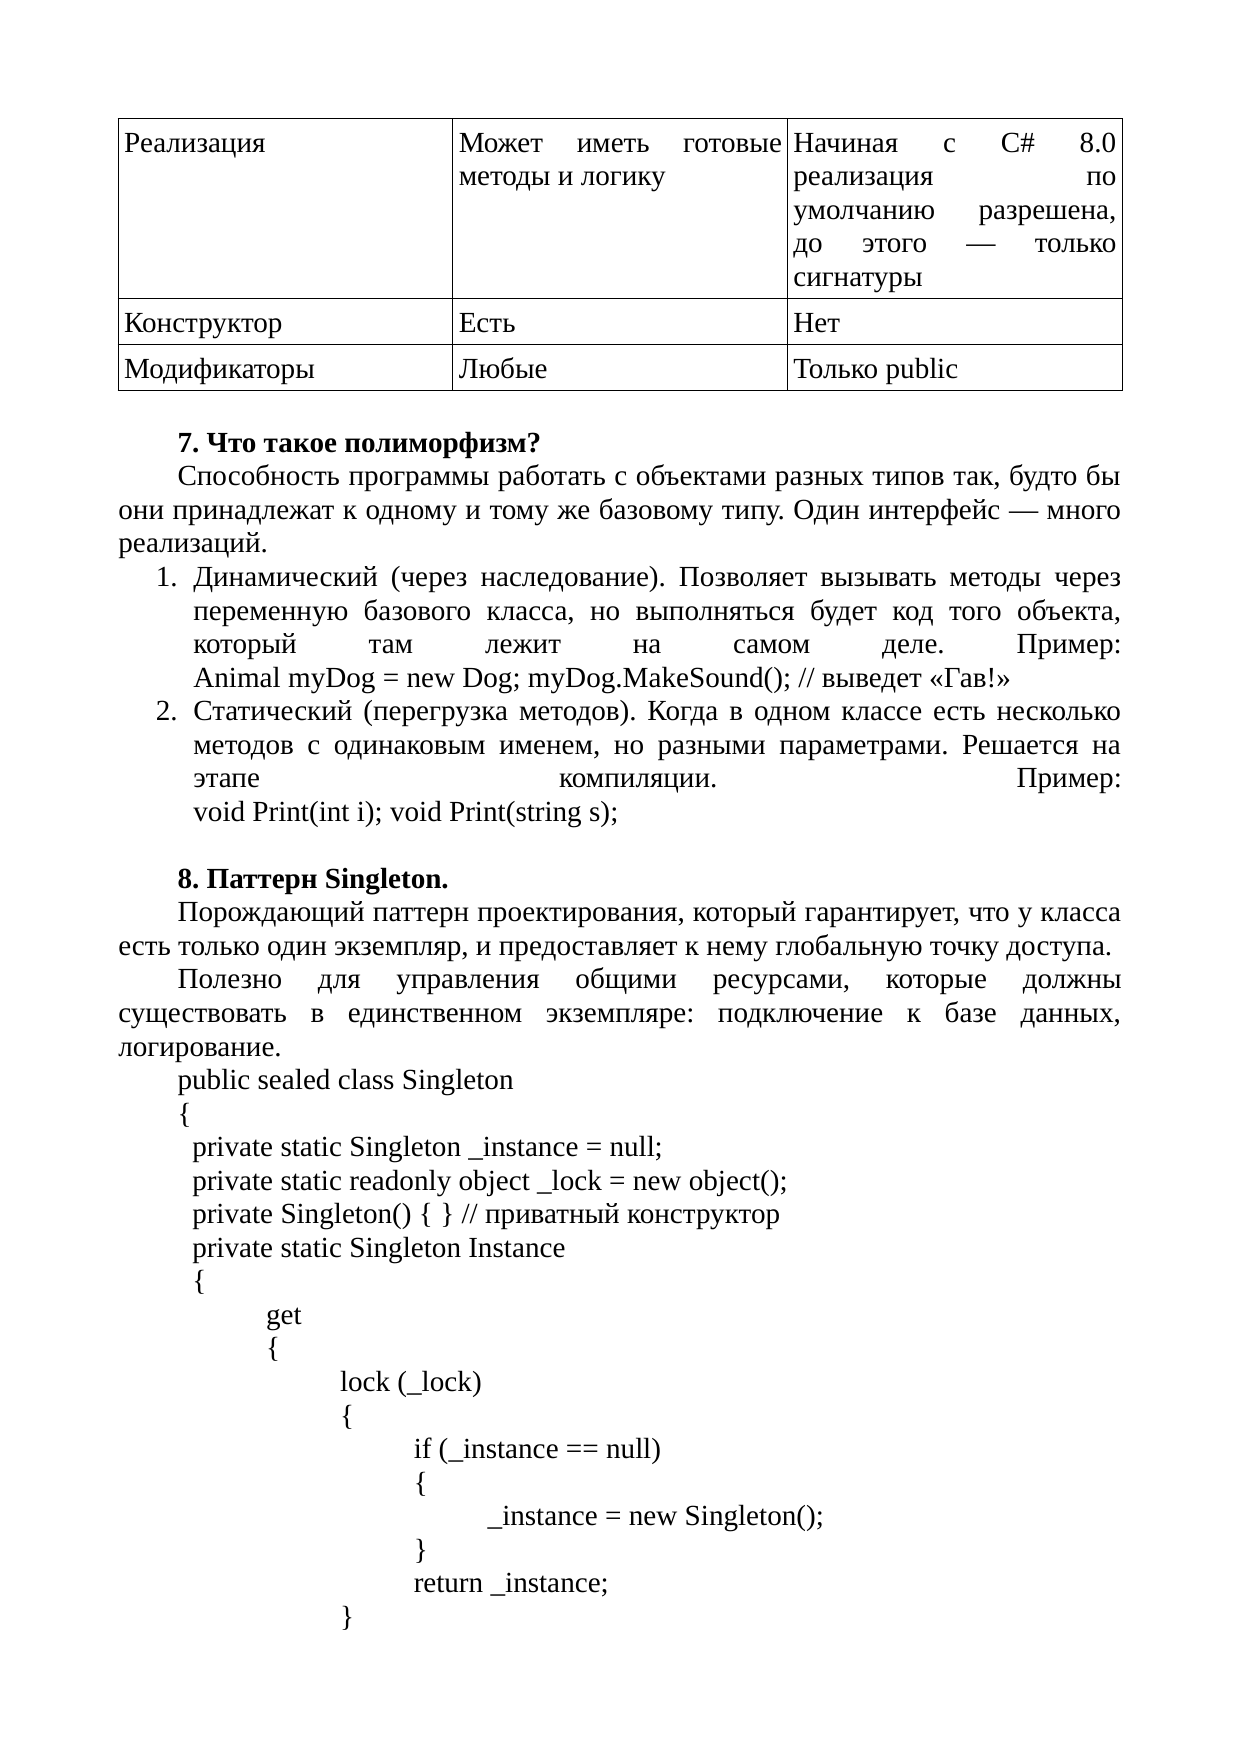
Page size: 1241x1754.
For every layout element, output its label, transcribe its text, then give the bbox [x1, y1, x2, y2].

text } [118, 1599, 1122, 1632]
text Полезно для управления общими ресурсами, которые должны существовать в единственном экземпляре: подключение к базе данных, логирование. [118, 962, 1122, 1062]
text private static Singleton Instance [118, 1230, 1122, 1263]
text lock (_lock) [118, 1364, 1122, 1398]
text 8. Паттерн Singleton. [118, 861, 1122, 894]
text private static Singleton _instance = null; [118, 1129, 1122, 1163]
table_cell Модификаторы [119, 345, 452, 390]
text Порождающий паттерн проектирования, который гарантирует, что у класса есть только один экземпляр, и предоставляет к нему глобальную точку доступа. [118, 894, 1122, 962]
table_cell Начиная с C# 8.0 реализация по умолчанию разрешена, до этого — только сигнатуры [788, 119, 1122, 298]
table_cell Конструктор [119, 299, 452, 344]
text } [118, 1532, 1122, 1565]
text 7. Что такое полиморфизм? [118, 425, 1122, 458]
list Статический (перегрузка методов). Когда в одном классе есть несколько методов с одинаковым именем, но разными параметрами. Решается на этапе компиляции. Пример: void Print(int i); void Print(string s); [156, 693, 1122, 827]
table_cell Нет [788, 299, 1122, 344]
text { [118, 1465, 1122, 1498]
text private static readonly object _lock = new object(); [118, 1163, 1122, 1196]
text if (_instance == null) [118, 1431, 1122, 1465]
text get [118, 1297, 1122, 1331]
table_cell Реализация [119, 119, 452, 298]
table_cell Любые [453, 345, 787, 390]
table_cell Может иметь готовые методы и логику [453, 119, 787, 298]
text { [118, 1331, 1122, 1364]
text _instance = new Singleton(); [118, 1498, 1122, 1532]
text { [118, 1096, 1122, 1129]
text public sealed class Singleton [118, 1062, 1122, 1096]
text Способность программы работать с объектами разных типов так, будто бы они принадлежат к одному и тому же базовому типу. Один интерфейс — много реализаций. [118, 458, 1122, 559]
list Динамический (через наследование). Позволяет вызывать методы через переменную базового класса, но выполняться будет код того объекта, который там лежит на самом деле. Пример: Animal myDog = new Dog; myDog.MakeSound(); // выведет «Гав!» [156, 559, 1122, 693]
text { [118, 1398, 1122, 1431]
text { [118, 1263, 1122, 1297]
table_cell Только public [788, 345, 1122, 390]
table_cell Есть [453, 299, 787, 344]
text return _instance; [118, 1565, 1122, 1599]
text private Singleton() { } // приватный конструктор [118, 1196, 1122, 1230]
